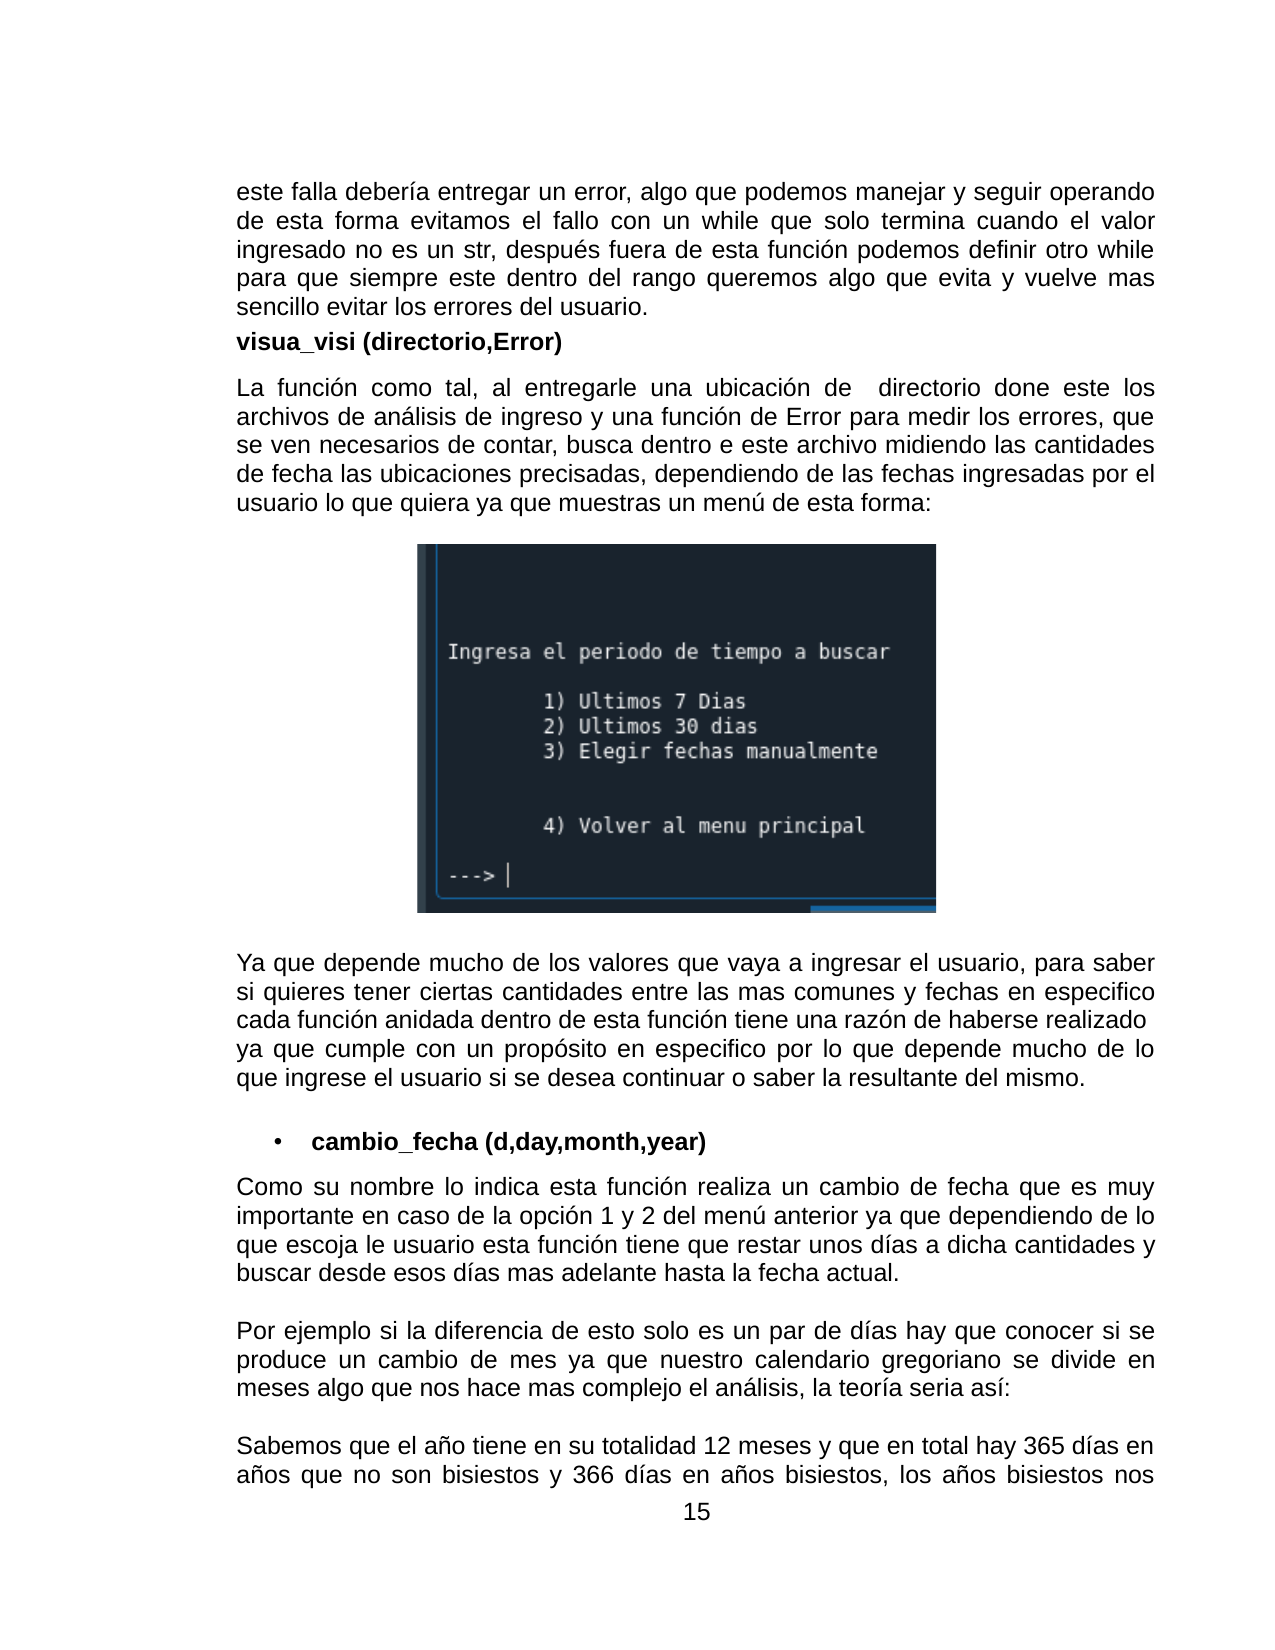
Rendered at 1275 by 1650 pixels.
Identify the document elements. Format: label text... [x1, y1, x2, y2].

text Por ejemplo si la diferencia de esto solo es un par de días hay que conocer si se produce un cambio de mes ya que nuestro calendario gregoriano se divide en meses algo que nos hace mas complejo el análisis, la teoría seria así: [236, 1316, 1157, 1402]
text La función como tal, al entregarle una ubicación de directorio done este los archivos de análisis de ingreso y una función de Error para medir los errores, que se ven necesarios de contar, busca dentro e este archivo midiendo las cantidades de fecha las ubicaciones precisadas, dependiendo de las fechas ingresadas por el usuario lo que quiera ya que muestras un menú de esta forma: [236, 373, 1157, 516]
text Sabemos que el año tiene en su totalidad 12 meses y que en total hay 365 días en años que no son bisiestos y 366 días en años bisiestos, los años bisiestos nos [236, 1431, 1157, 1488]
text ya que cumple con un propósito en especifico por lo que depende mucho de lo que ingrese el usuario si se desea continuar o saber la resultante del mismo. [236, 1034, 1157, 1091]
text Como su nombre lo indica esta función realiza un cambio de fecha que es muy importante en caso de la opción 1 y 2 del menú anterior ya que dependiendo de lo que escoja le usuario esta función tiene que restar unos días a dicha cantidades y buscar desde esos días mas adelante hasta la fecha actual. [236, 1172, 1157, 1287]
text Ya que depende mucho de los valores que vaya a ingresar el usuario, para saber si quieres tener ciertas cantidades entre las mas comunes y fechas en especifico cada función anidada dentro de esta función tiene una razón de haberse realizado [236, 948, 1157, 1034]
text este falla debería entregar un error, algo que podemos manejar y seguir operando de esta forma evitamos el fallo con un while que solo termina cuando el valor ingresado no es un str, después fuera de esta función podemos definir otro while para que siempre este dentro del rango queremos algo que evita y vuelve mas sencillo evitar los errores del usuario. [236, 177, 1157, 321]
picture [610, 544, 937, 913]
subtitle visua_visi (directorio,Error) [236, 327, 1157, 356]
subtitle cambio_fecha (d,day,month,year) [274, 1126, 1157, 1155]
